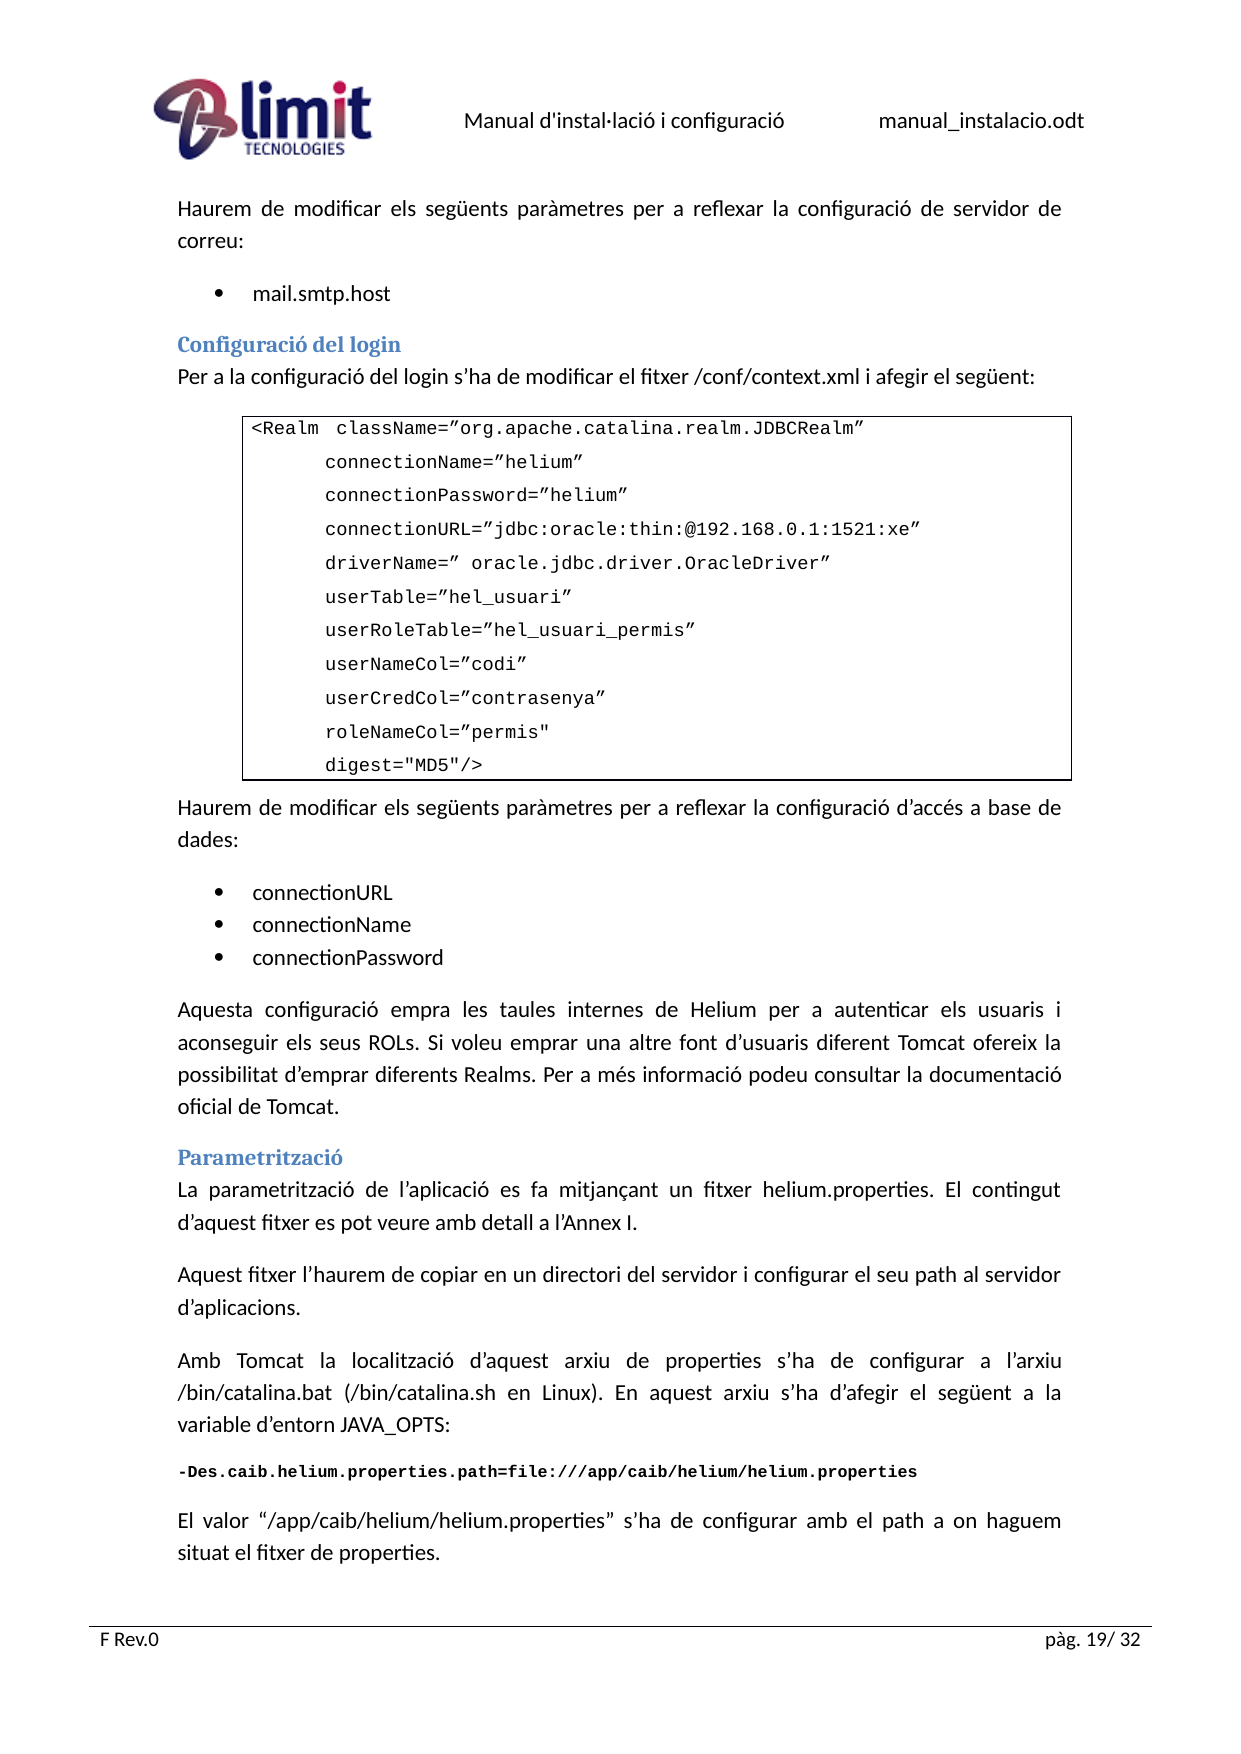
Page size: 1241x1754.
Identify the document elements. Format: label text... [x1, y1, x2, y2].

list connectionName [215, 910, 1063, 938]
text userTable=”hel_usuari” [243, 584, 1071, 609]
text digest="MD5"/> [243, 753, 1071, 779]
text -Des.caib.helium.properties.path=file:///app/caib/helium/helium.properties [177, 1463, 1063, 1482]
picture [148, 73, 379, 166]
list connectionPassword [215, 943, 1063, 971]
text roleNameCol=”permis" [243, 719, 1071, 744]
text <Realm className=”org.apache.catalina.realm.JDBCRealm” [243, 417, 1071, 440]
text Aquesta configuració empra les taules internes de Helium per a autenticar els usuaris i aconseguir els seus ROLs. Si voleu emprar una altre font d’usuaris diferent Tomcat ofereix la possibilitat d’emprar diferents Realms. Per a més informació podeu consultar la documentació oficial de Tomcat. [177, 996, 1063, 1120]
text Aquest fitxer l’haurem de copiar en un directori del servidor i configurar el seu path al servidor d’aplicacions. [177, 1261, 1063, 1321]
text El valor “/app/caib/helium/helium.properties” s’ha de configurar amb el path a on haguem situat el fitxer de properties. [177, 1506, 1063, 1566]
text connectionName=”helium” [243, 449, 1071, 474]
text userRoleTable=”hel_usuari_permis” [243, 618, 1071, 642]
text Haurem de modificar els següents paràmetres per a reflexar la configuració de servidor de correu: [177, 194, 1063, 254]
text Haurem de modificar els següents paràmetres per a reflexar la configuració d’accés a base de dades: [177, 793, 1063, 853]
text userNameCol=”codi” [243, 652, 1071, 676]
subtitle Configuració del login [177, 332, 1063, 359]
text Amb Tomcat la localització d’aquest arxiu de properties s’ha de configurar a l’arxiu /bin/catalina.bat (/bin/catalina.sh en Linux). En aquest arxiu s’ha d’afegir el següent a la variable d’entorn JAVA_OPTS: [177, 1346, 1063, 1438]
text connectionPassword=”helium” [243, 483, 1071, 507]
text Per a la configuració del login s’ha de modificar el fitxer /conf/context.xml i afegir el següent: [177, 362, 1063, 391]
text La parametrització de l’aplicació es fa mitjançant un fitxer helium.properties. El contingut d’aquest fitxer es pot veure amb detall a l’Annex I. [177, 1175, 1063, 1236]
list connectionURL [215, 878, 1063, 906]
text userCredCol=”contrasenya” [243, 686, 1071, 710]
text driverName=” oracle.jdbc.driver.OracleDriver” [243, 551, 1071, 575]
list mail.smtp.host [215, 279, 1063, 307]
text connectionURL=”jdbc:oracle:thin:@192.168.0.1:1521:xe” [243, 517, 1071, 541]
subtitle Parametrització [177, 1145, 1063, 1172]
